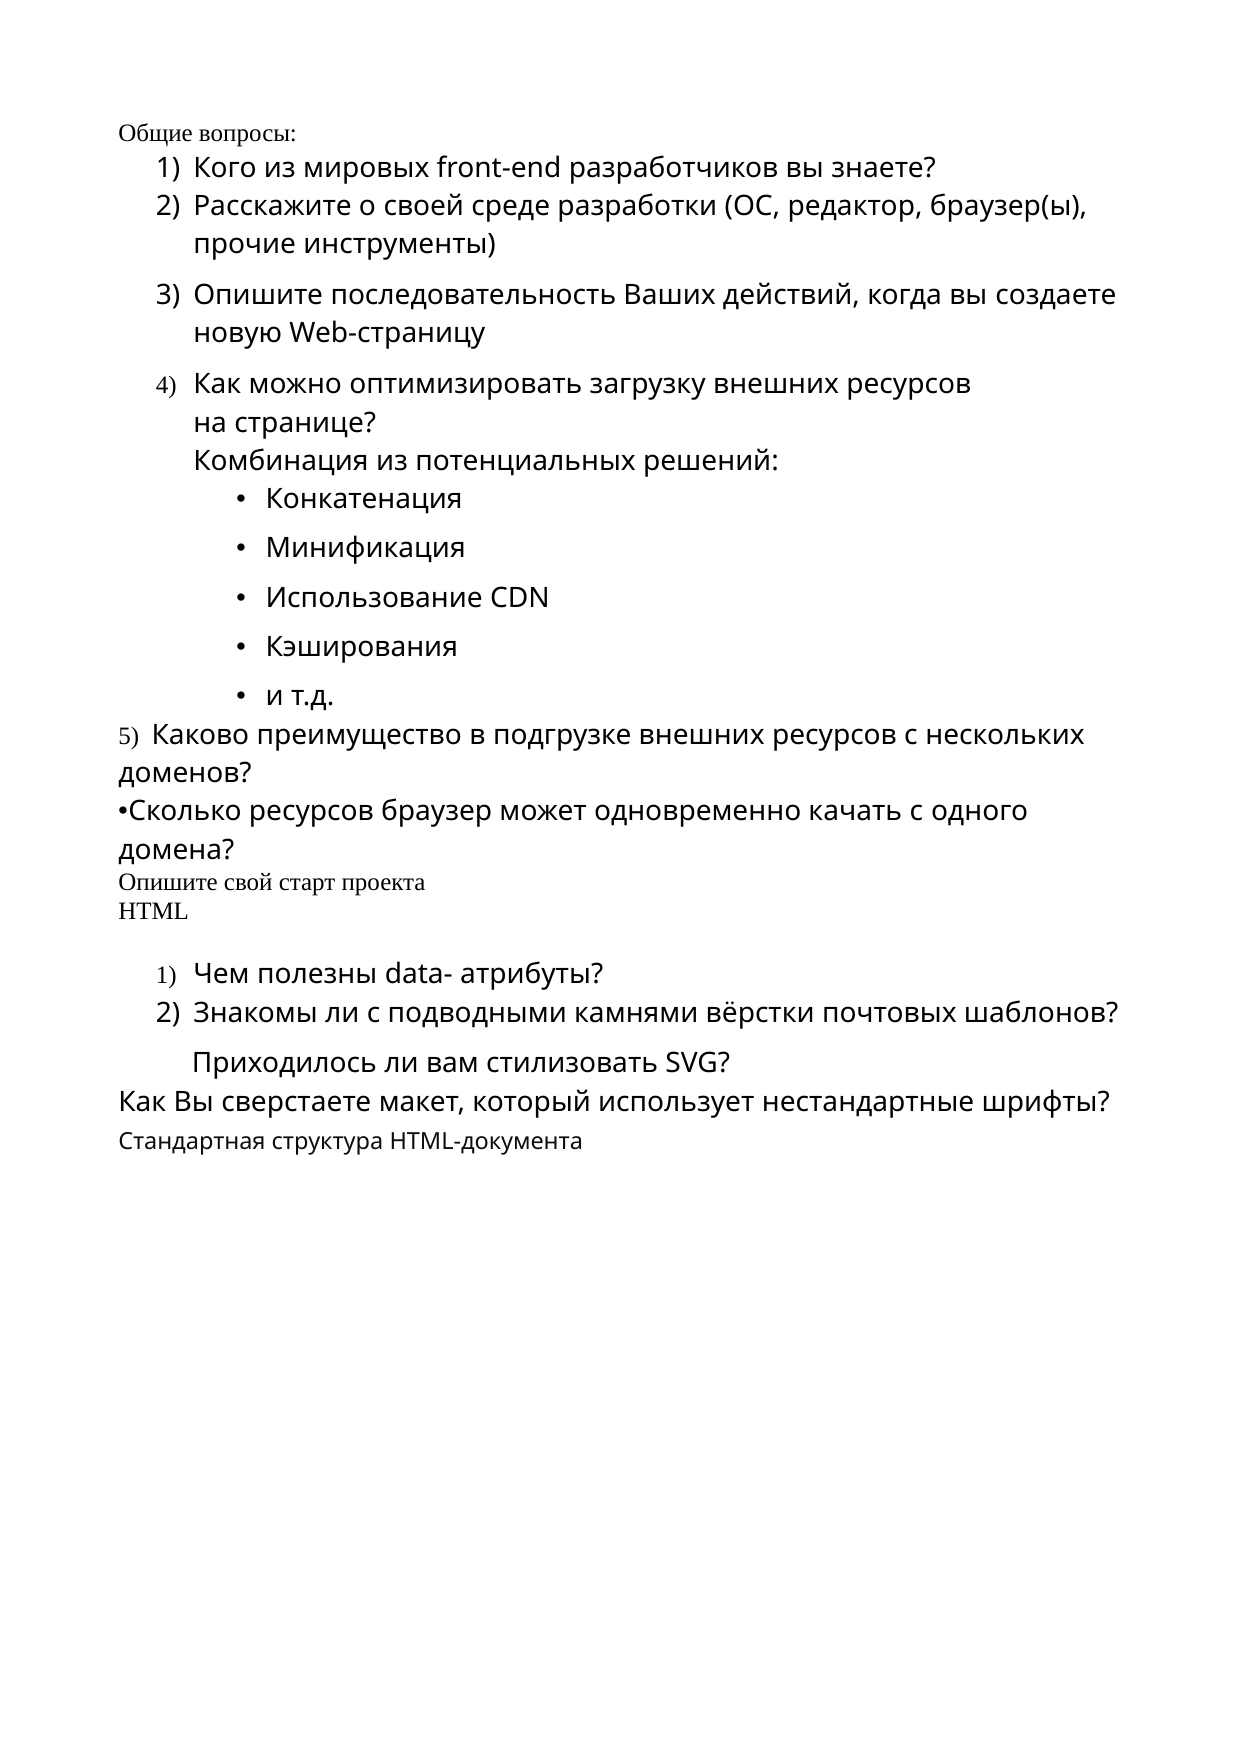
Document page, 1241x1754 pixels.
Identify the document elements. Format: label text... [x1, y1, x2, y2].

list Знакомы ли с подводными камнями вёрстки почтовых шаблонов? [156, 992, 1122, 1030]
list Чем полезны data- атрибуты? [156, 953, 1122, 992]
list Кэширования [236, 626, 1122, 665]
text Опишите свой старт проекта [118, 867, 1122, 896]
text Приходилось ли вам стилизовать SVG? [118, 1043, 1122, 1081]
text 5) Каково преимущество в подгрузке внешних ресурсов с нескольких доменов? [118, 714, 1122, 791]
text HTML [118, 896, 1122, 925]
list Использование CDN [236, 577, 1122, 615]
list Конкатенация [236, 478, 1122, 517]
list Кого из мировых front-end разработчиков вы знаете? [156, 147, 1122, 185]
list Минификация [236, 528, 1122, 566]
list Комбинация из потенциальных решений: [156, 440, 1122, 478]
list Сколько ресурсов браузер может одновременно качать с одного домена? [118, 791, 1122, 867]
text Стандартная структура HTML-документа [118, 1119, 1122, 1158]
list Расскажите о своей среде разработки (ОС, редактор, браузер(ы), прочие инструменты) [156, 185, 1122, 262]
text Как Вы сверстаете макет, который использует нестандартные шрифты? [118, 1081, 1122, 1119]
list Опишите последовательность Ваших действий, когда вы создаете новую Web-страницу [156, 274, 1122, 351]
list и т.д. [236, 676, 1122, 714]
list Как можно оптимизировать загрузку внешних ресурсов на странице? [156, 363, 1122, 440]
text Общие вопросы: [118, 118, 1122, 147]
